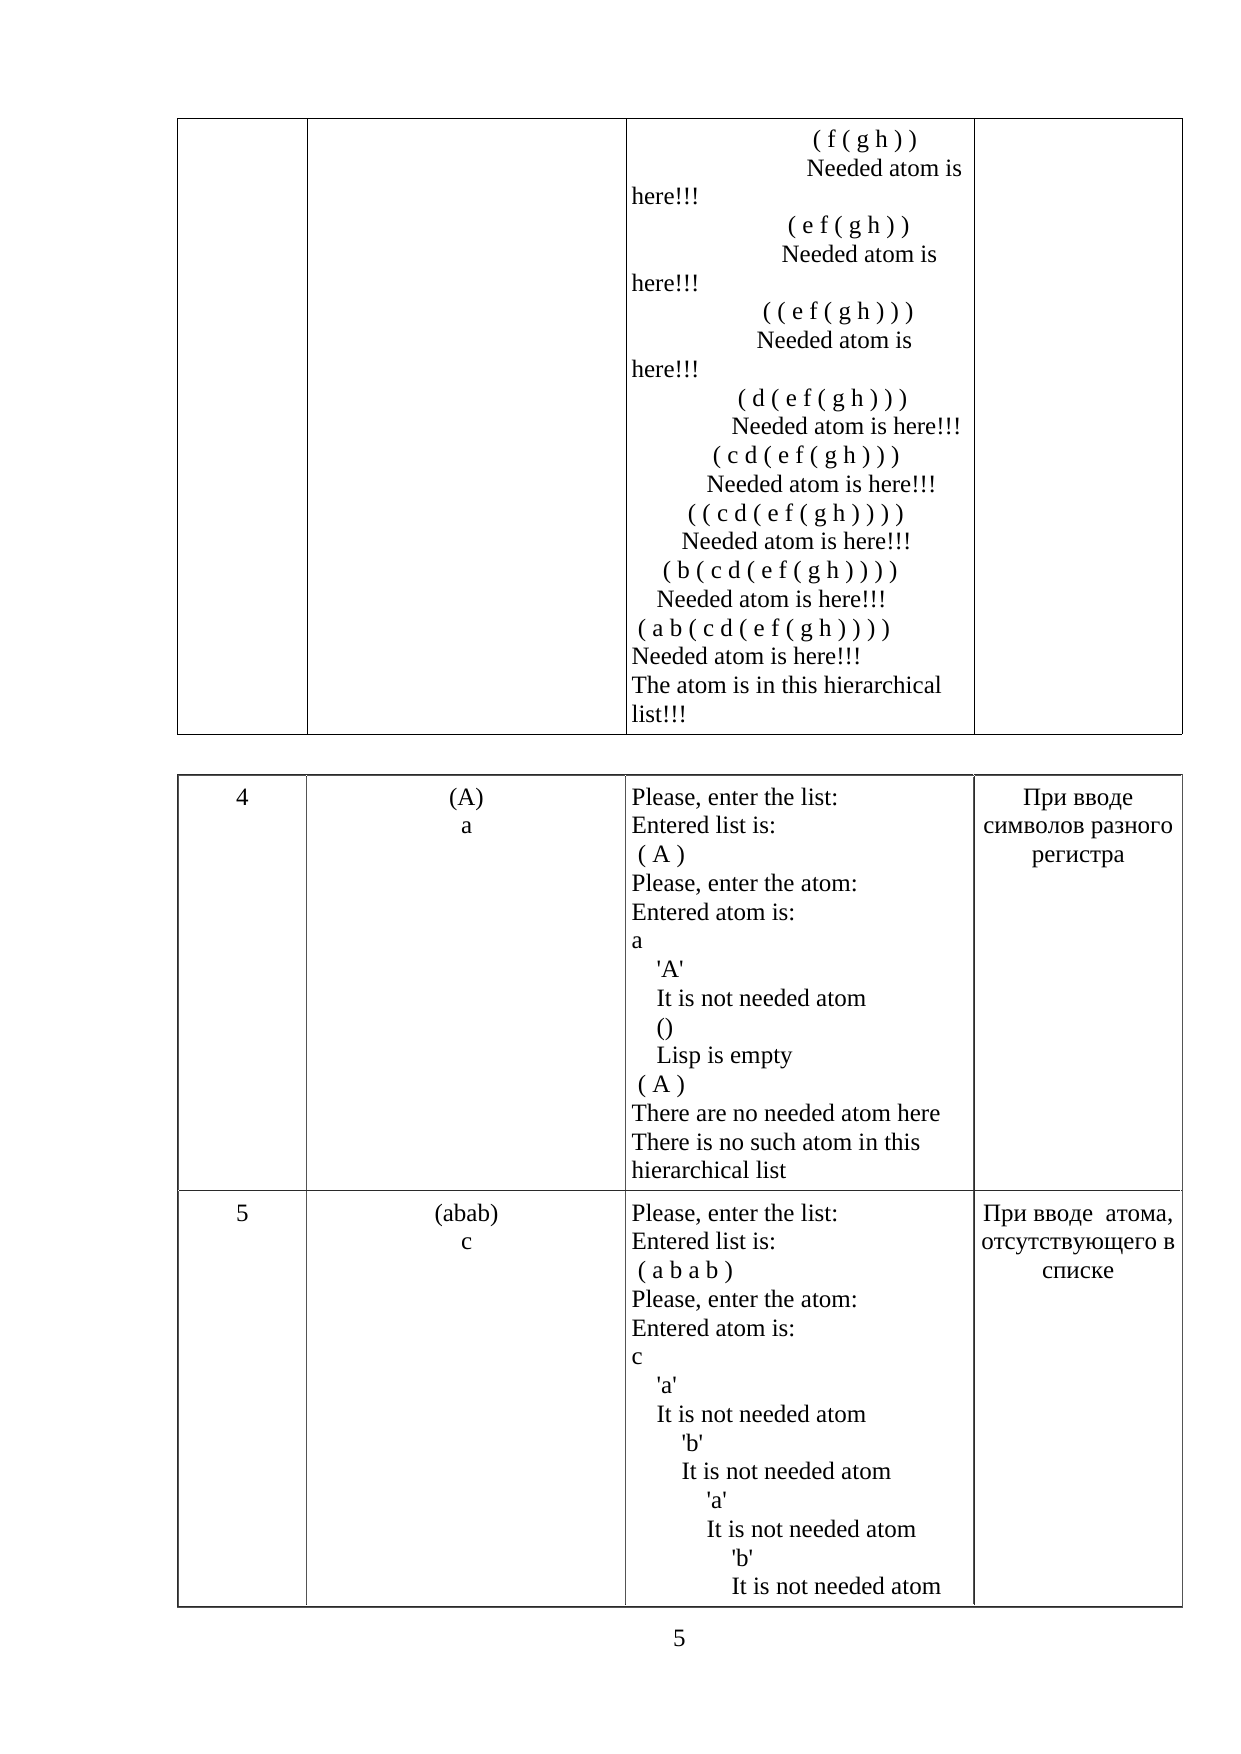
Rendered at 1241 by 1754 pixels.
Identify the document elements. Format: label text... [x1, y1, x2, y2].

table_cell [178, 119, 307, 733]
table_header Please, enter the list: Entered list is: ( A ) Please, enter the atom: Entered atom is: a 'A' It is not needed atom () Lisp is empty ( A ) There are no needed atom here There is no such atom in this hierarchical list [626, 776, 974, 1190]
table_cell Please, enter the list: Entered list is: ( a b a b ) Please, enter the atom: Entered atom is: c 'a' It is not needed atom 'b' It is not needed atom 'a' It is not needed atom 'b' It is not needed atom [626, 1192, 974, 1606]
table_cell [975, 119, 1182, 733]
table_header При вводе символов разного регистра [975, 776, 1181, 1190]
table_cell ( f ( g h ) ) Needed atom is here!!! ( e f ( g h ) ) Needed atom is here!!! ( ( e f ( g h ) ) ) Needed atom is here!!! ( d ( e f ( g h ) ) ) Needed atom is here!!! ( c d ( e f ( g h ) ) ) Needed atom is here!!! ( ( c d ( e f ( g h ) ) ) ) Needed atom is here!!! ( b ( c d ( e f ( g h ) ) ) ) Needed atom is here!!! ( a b ( c d ( e f ( g h ) ) ) ) Needed atom is here!!! The atom is in this hierarchical list!!! [627, 119, 974, 733]
table_header 4 [179, 775, 307, 1190]
table_cell [308, 119, 626, 733]
table_header (A) a [307, 775, 626, 1190]
table_cell (abab) c [307, 1192, 626, 1606]
table_cell При вводе атома, отсутствующего в списке [974, 1190, 1181, 1606]
table_cell 5 [179, 1192, 307, 1606]
